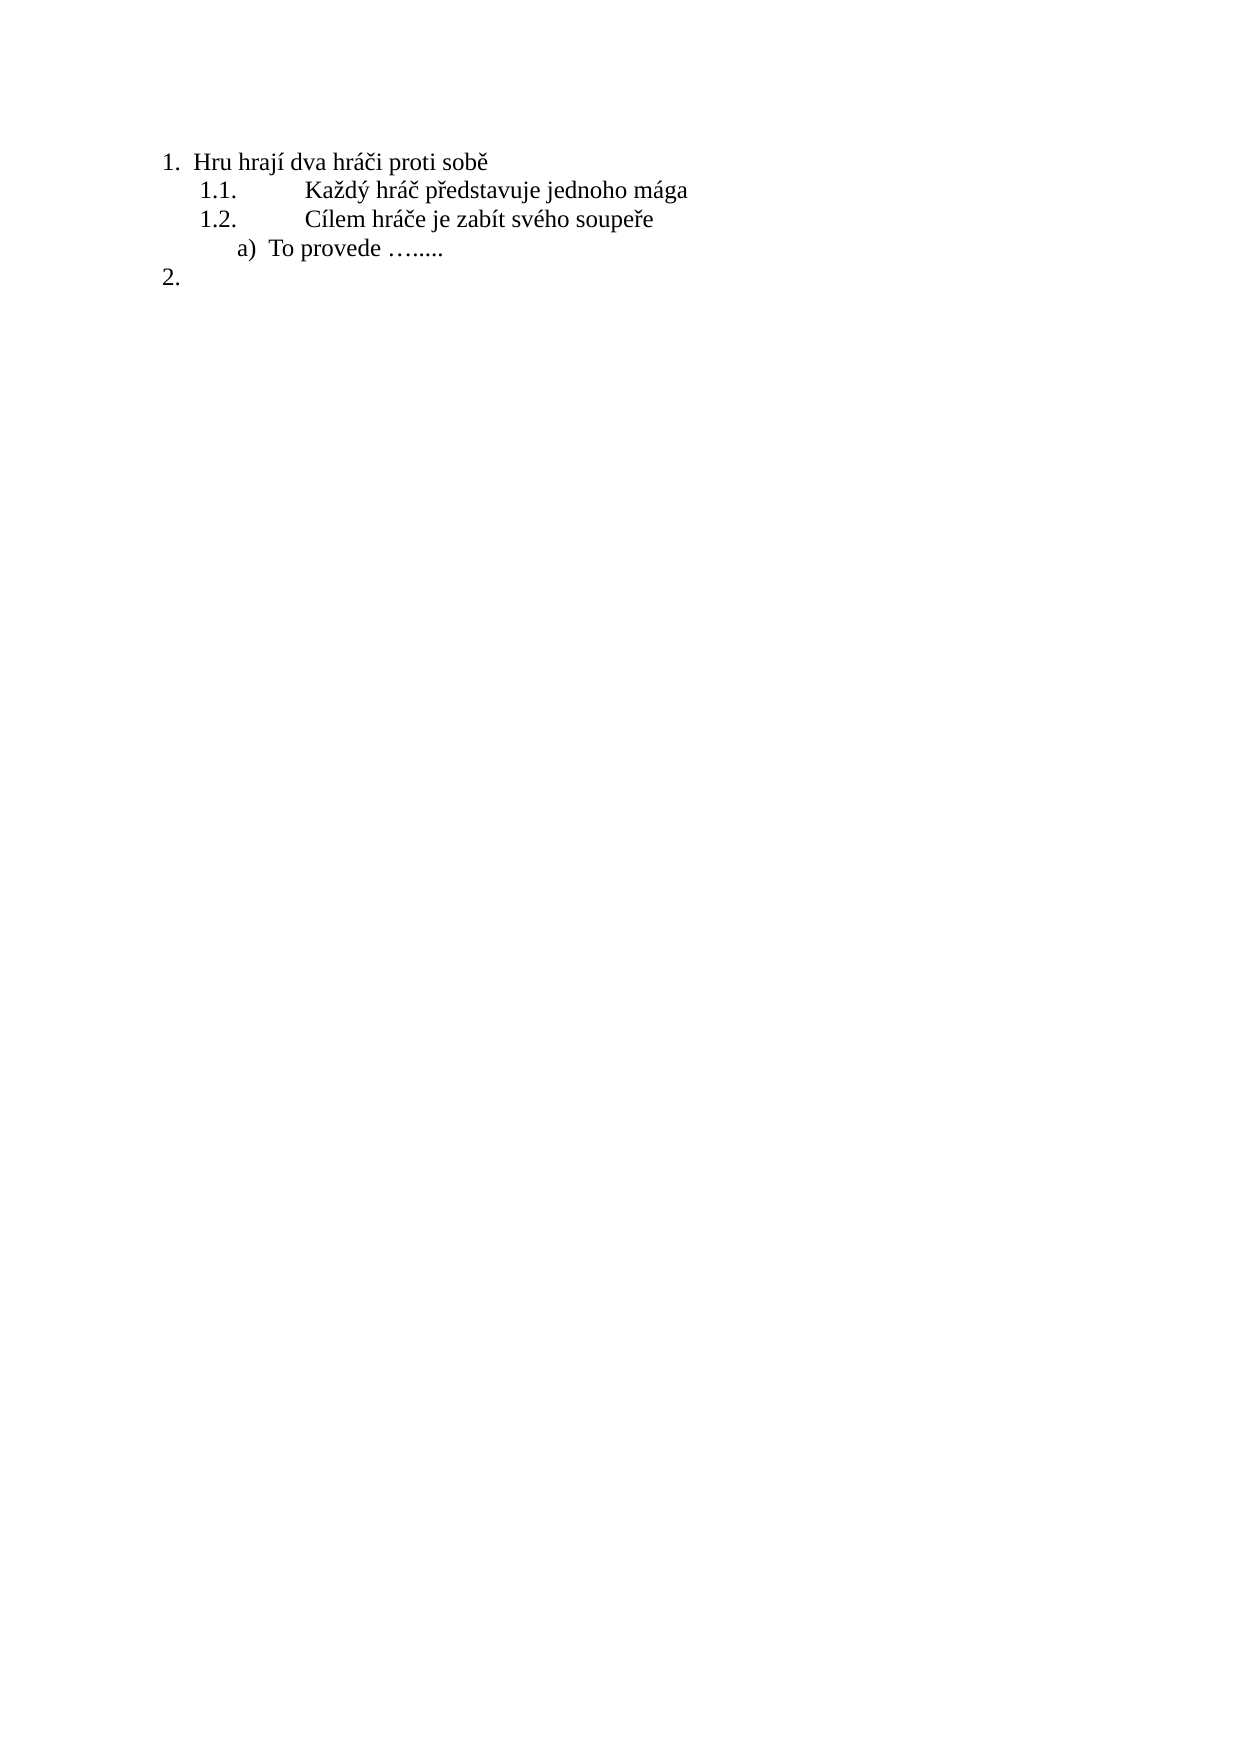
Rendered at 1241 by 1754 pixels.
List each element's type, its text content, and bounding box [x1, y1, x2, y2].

list Hru hrají dva hráči proti sobě [156, 147, 1122, 176]
list To provede …..... [231, 233, 1122, 262]
list Každý hráč představuje jednoho mága [193, 176, 1122, 204]
list Cílem hráče je zabít svého soupeře [193, 204, 1122, 233]
